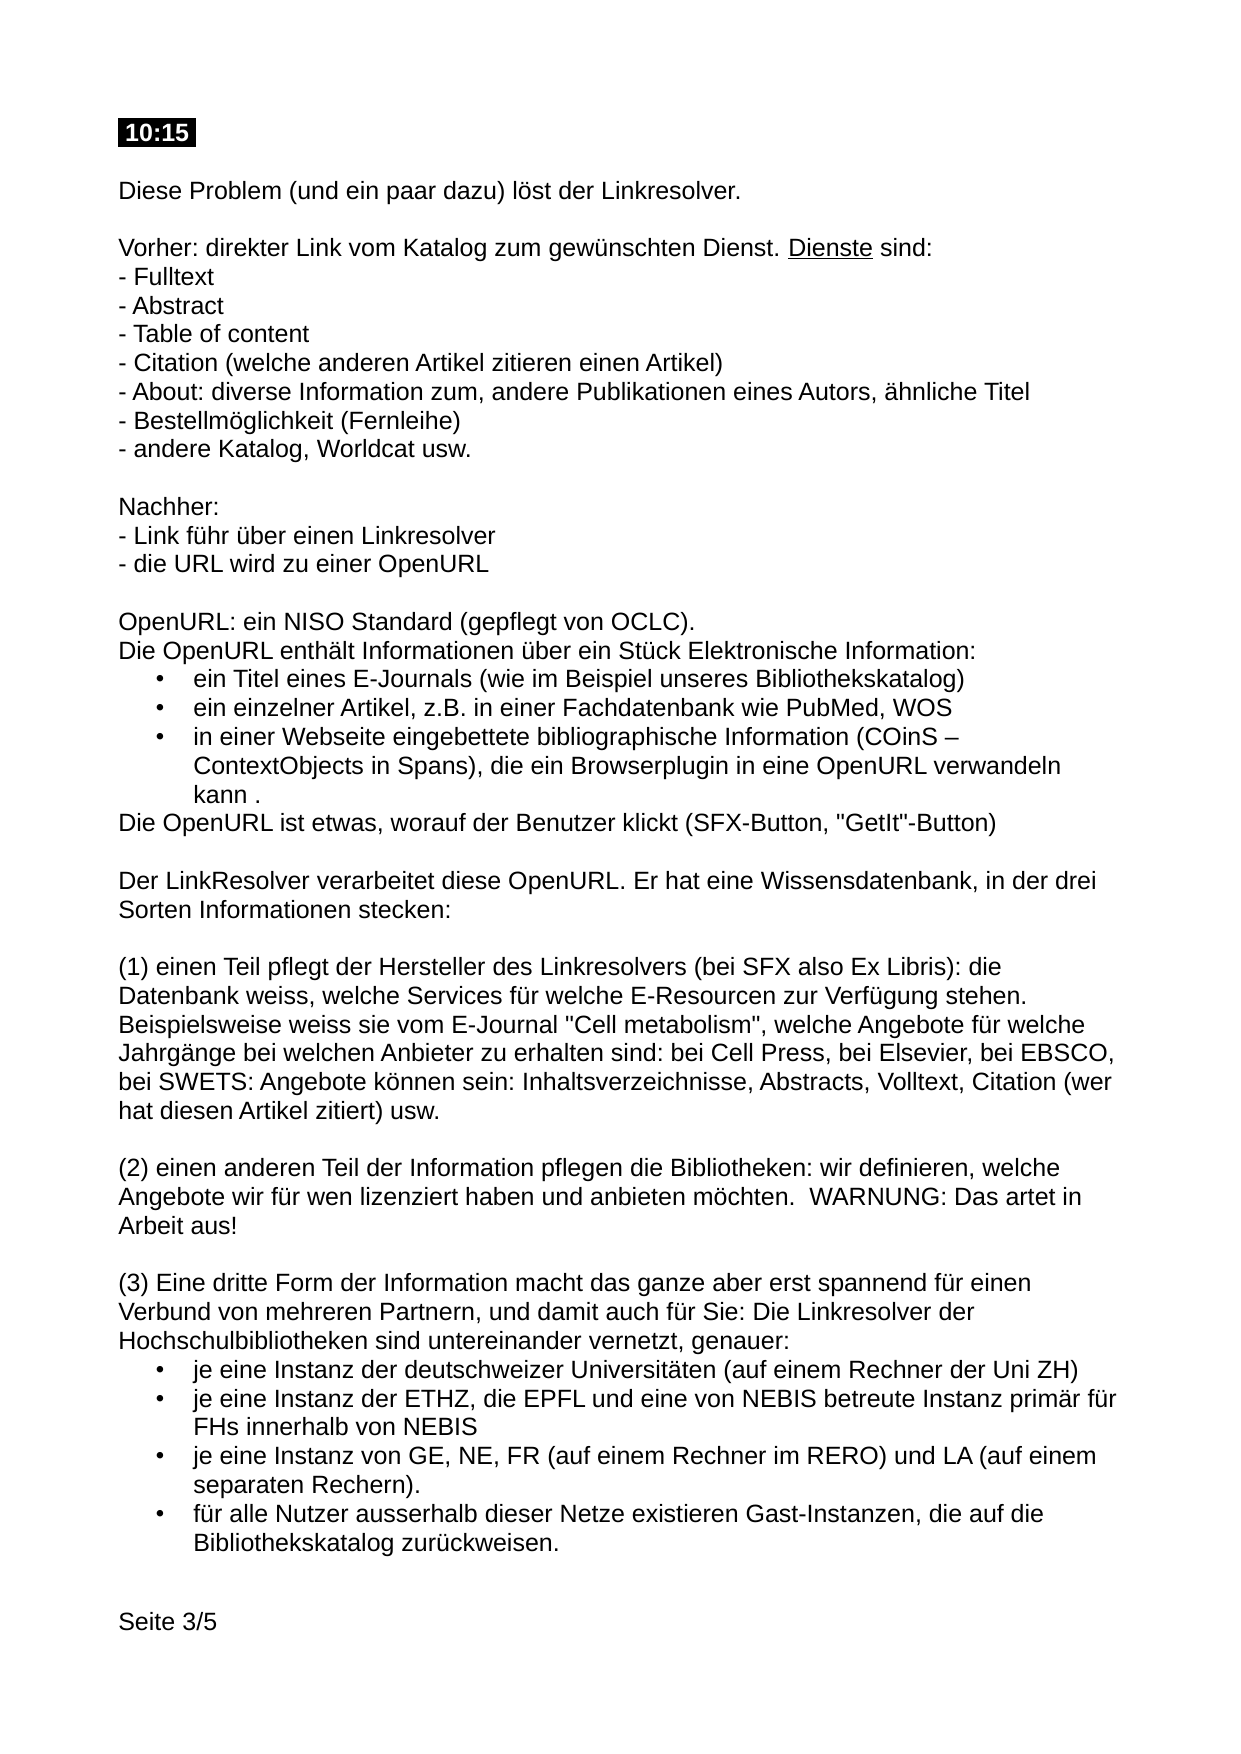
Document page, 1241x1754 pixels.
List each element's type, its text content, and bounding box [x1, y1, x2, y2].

text Diese Problem (und ein paar dazu) löst der Linkresolver. [118, 176, 1122, 204]
text Die OpenURL ist etwas, worauf der Benutzer klickt (SFX-Button, "GetIt"-Button) [118, 808, 1122, 837]
text Nachher: - Link führ über einen Linkresolver [118, 492, 1122, 549]
list ein Titel eines E-Journals (wie im Beispiel unseres Bibliothekskatalog) [156, 664, 1122, 693]
text Die OpenURL enthält Informationen über ein Stück Elektronische Information: [118, 636, 1122, 664]
text (1) einen Teil pflegt der Hersteller des Linkresolvers (bei SFX also Ex Libris): die Datenbank weiss, welche Services für welche E-Resourcen zur Verfügung stehen. Beispielsweise weiss sie vom E-Journal "Cell metabolism", welche Angebote für welche Jahrgänge bei welchen Anbieter zu erhalten sind: bei Cell Press, bei Elsevier, bei EBSCO, bei SWETS: Angebote können sein: Inhaltsverzeichnisse, Abstracts, Volltext, Citation (wer hat diesen Artikel zitiert) usw. [118, 952, 1122, 1125]
text Der LinkResolver verarbeitet diese OpenURL. Er hat eine Wissensdatenbank, in der drei Sorten Informationen stecken: [118, 866, 1122, 952]
list in einer Webseite eingebettete bibliographische Information (COinS – ContextObjects in Spans), die ein Browserplugin in eine OpenURL verwandeln kann . [156, 722, 1122, 808]
list ein einzelner Artikel, z.B. in einer Fachdatenbank wie PubMed, WOS [156, 693, 1122, 722]
text (3) Eine dritte Form der Information macht das ganze aber erst spannend für einen Verbund von mehreren Partnern, und damit auch für Sie: Die Linkresolver der Hochschulbibliotheken sind untereinander vernetzt, genauer: [118, 1268, 1122, 1355]
text - About: diverse Information zum, andere Publikationen eines Autors, ähnliche Titel - Bestellmöglichkeit (Fernleihe) - andere Katalog, Worldcat usw. [118, 377, 1122, 463]
list je eine Instanz der ETHZ, die EPFL und eine von NEBIS betreute Instanz primär für FHs innerhalb von NEBIS [156, 1383, 1122, 1441]
list je eine Instanz der deutschweizer Universitäten (auf einem Rechner der Uni ZH) [156, 1355, 1122, 1383]
text (2) einen anderen Teil der Information pflegen die Bibliotheken: wir definieren, welche Angebote wir für wen lizenziert haben und anbieten möchten. WARNUNG: Das artet in Arbeit aus! [118, 1153, 1122, 1268]
text OpenURL: ein NISO Standard (gepflegt von OCLC). [118, 607, 1122, 636]
list je eine Instanz von GE, NE, FR (auf einem Rechner im RERO) und LA (auf einem separaten Rechern). [156, 1441, 1122, 1499]
text - die URL wird zu einer OpenURL [118, 549, 1122, 578]
list für alle Nutzer ausserhalb dieser Netze existieren Gast-Instanzen, die auf die Bibliothekskatalog zurückweisen. [156, 1499, 1122, 1556]
text 10:15 [118, 118, 1122, 147]
text Vorher: direkter Link vom Katalog zum gewünschten Dienst. Dienste sind: - Fulltext - Abstract - Table of content - Citation (welche anderen Artikel zitieren einen Artikel) [118, 233, 1122, 377]
